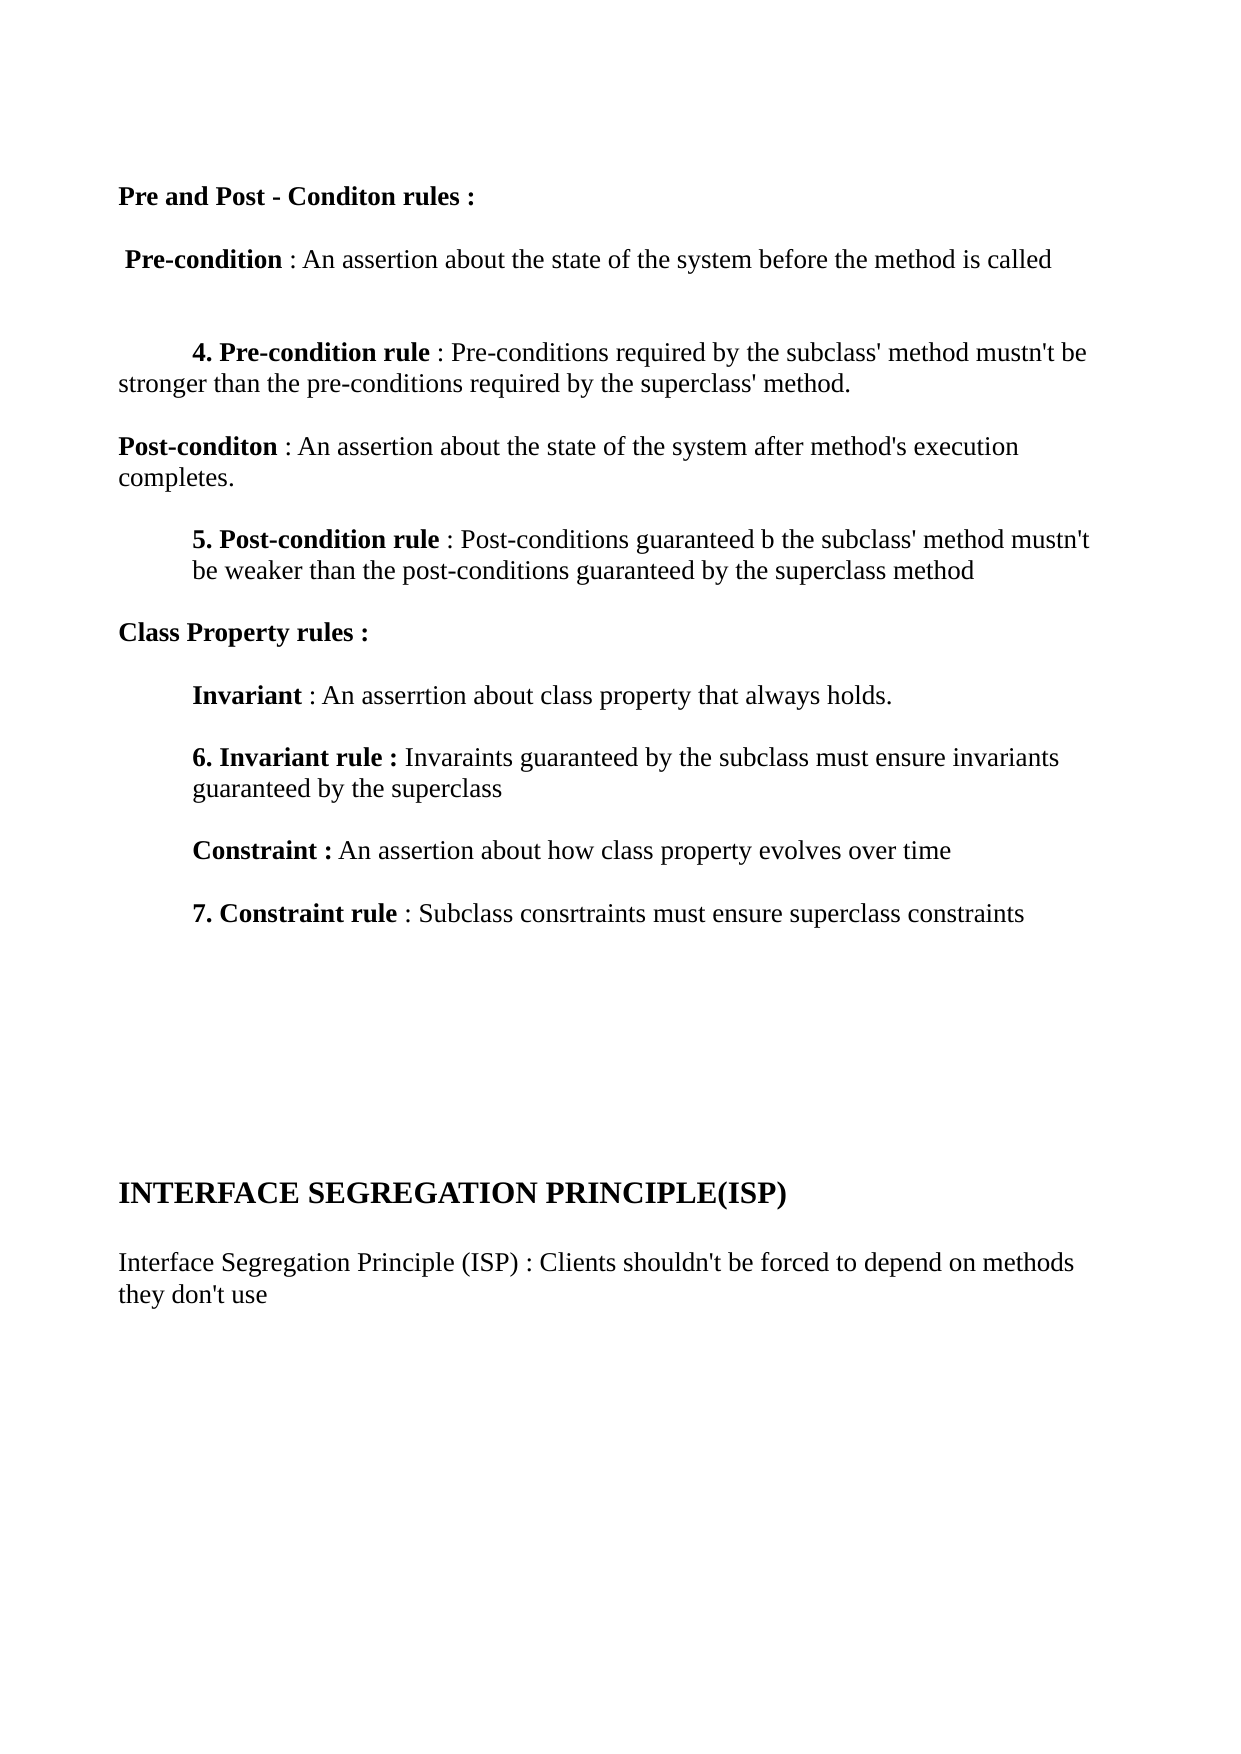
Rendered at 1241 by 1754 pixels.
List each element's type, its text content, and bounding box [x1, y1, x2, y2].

text Interface Segregation Principle (ISP) : Clients shouldn't be forced to depend on methods they don't use [118, 1247, 1122, 1309]
text Constraint : An assertion about how class property evolves over time [118, 834, 1122, 866]
text Invariant : An asserrtion about class property that always holds. [118, 679, 1122, 710]
text Class Property rules : [118, 616, 1122, 648]
text Post-conditon : An assertion about the state of the system after method's execution completes. [118, 429, 1122, 492]
text Pre and Post - Conditon rules : [118, 180, 1122, 212]
text 7. Constraint rule : Subclass consrtraints must ensure superclass constraints [118, 897, 1122, 928]
text INTERFACE SEGREGATION PRINCIPLE(ISP) [118, 1175, 1122, 1211]
text 4. Pre-condition rule : Pre-conditions required by the subclass' method mustn't be stronger than the pre-conditions required by the superclass' method. [118, 336, 1122, 398]
text 5. Post-condition rule : Post-conditions guaranteed b the subclass' method mustn't be weaker than the post-conditions guaranteed by the superclass method [118, 523, 1122, 585]
text 6. Invariant rule : Invaraints guaranteed by the subclass must ensure invariants guaranteed by the superclass [118, 741, 1122, 803]
text Pre-condition : An assertion about the state of the system before the method is called [118, 243, 1122, 274]
